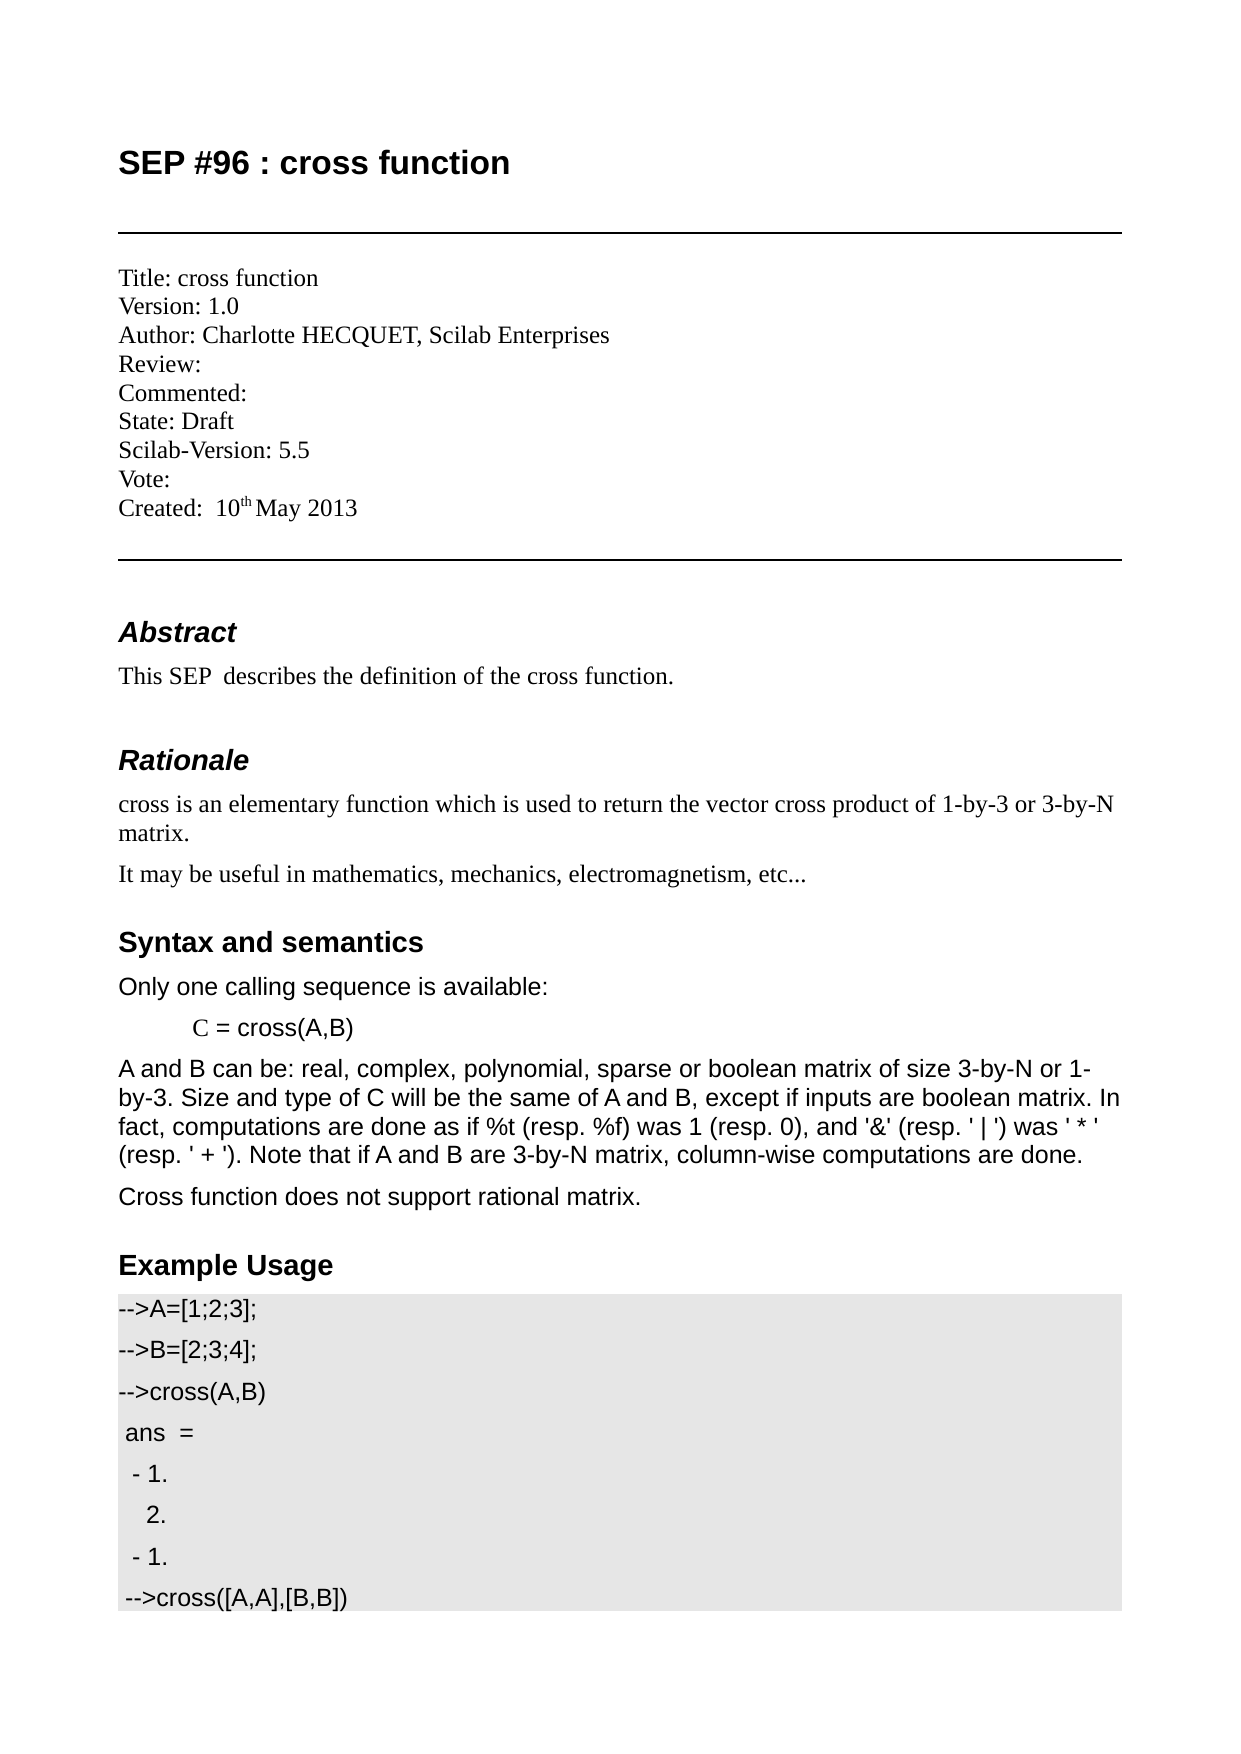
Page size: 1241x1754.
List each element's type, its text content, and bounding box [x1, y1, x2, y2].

text -->B=[2;3;4]; [118, 1335, 1122, 1364]
text - 1. [118, 1541, 1122, 1570]
text Created: 10th May 2013 [118, 493, 1122, 521]
text C = cross(A,B) [118, 1013, 1122, 1042]
subtitle Rationale [118, 743, 1122, 777]
text Title: cross function [118, 263, 1122, 291]
subtitle Abstract [118, 615, 1122, 648]
text -->cross([A,A],[B,B]) [118, 1583, 1122, 1611]
text Review: [118, 349, 1122, 378]
text Commented: [118, 378, 1122, 406]
text -->cross(A,B) [118, 1376, 1122, 1405]
subtitle Example Usage [118, 1248, 1122, 1281]
text - 1. [118, 1459, 1122, 1488]
text 2. [118, 1500, 1122, 1529]
text Author: Charlotte HECQUET, Scilab Enterprises [118, 320, 1122, 349]
text Scilab-Version: 5.5 [118, 435, 1122, 464]
text This SEP describes the definition of the cross function. [118, 661, 1122, 689]
subtitle Syntax and semantics [118, 926, 1122, 959]
text A and B can be: real, complex, polynomial, sparse or boolean matrix of size 3-by-N or 1-by-3. Size and type of C will be the same of A and B, except if inputs are boolean matrix. In fact, computations are done as if %t (resp. %f) was 1 (resp. 0), and '&' (resp. ' | ') was ' * ' (resp. ' + '). Note that if A and B are 3-by-N matrix, column-wise computations are done. [118, 1054, 1122, 1169]
text Cross function does not support rational matrix. [118, 1182, 1122, 1210]
text -->A=[1;2;3]; [118, 1294, 1122, 1323]
text Only one calling sequence is available: [118, 972, 1122, 1000]
text Version: 1.0 [118, 291, 1122, 320]
text It may be useful in mathematics, mechanics, electromagnetism, etc... [118, 859, 1122, 888]
text State: Draft [118, 406, 1122, 435]
text cross is an elementary function which is used to return the vector cross product of 1-by-3 or 3-by-N matrix. [118, 789, 1122, 847]
text ans = [118, 1418, 1122, 1446]
subtitle SEP #96 : cross function [118, 143, 1122, 182]
text Vote: [118, 464, 1122, 493]
